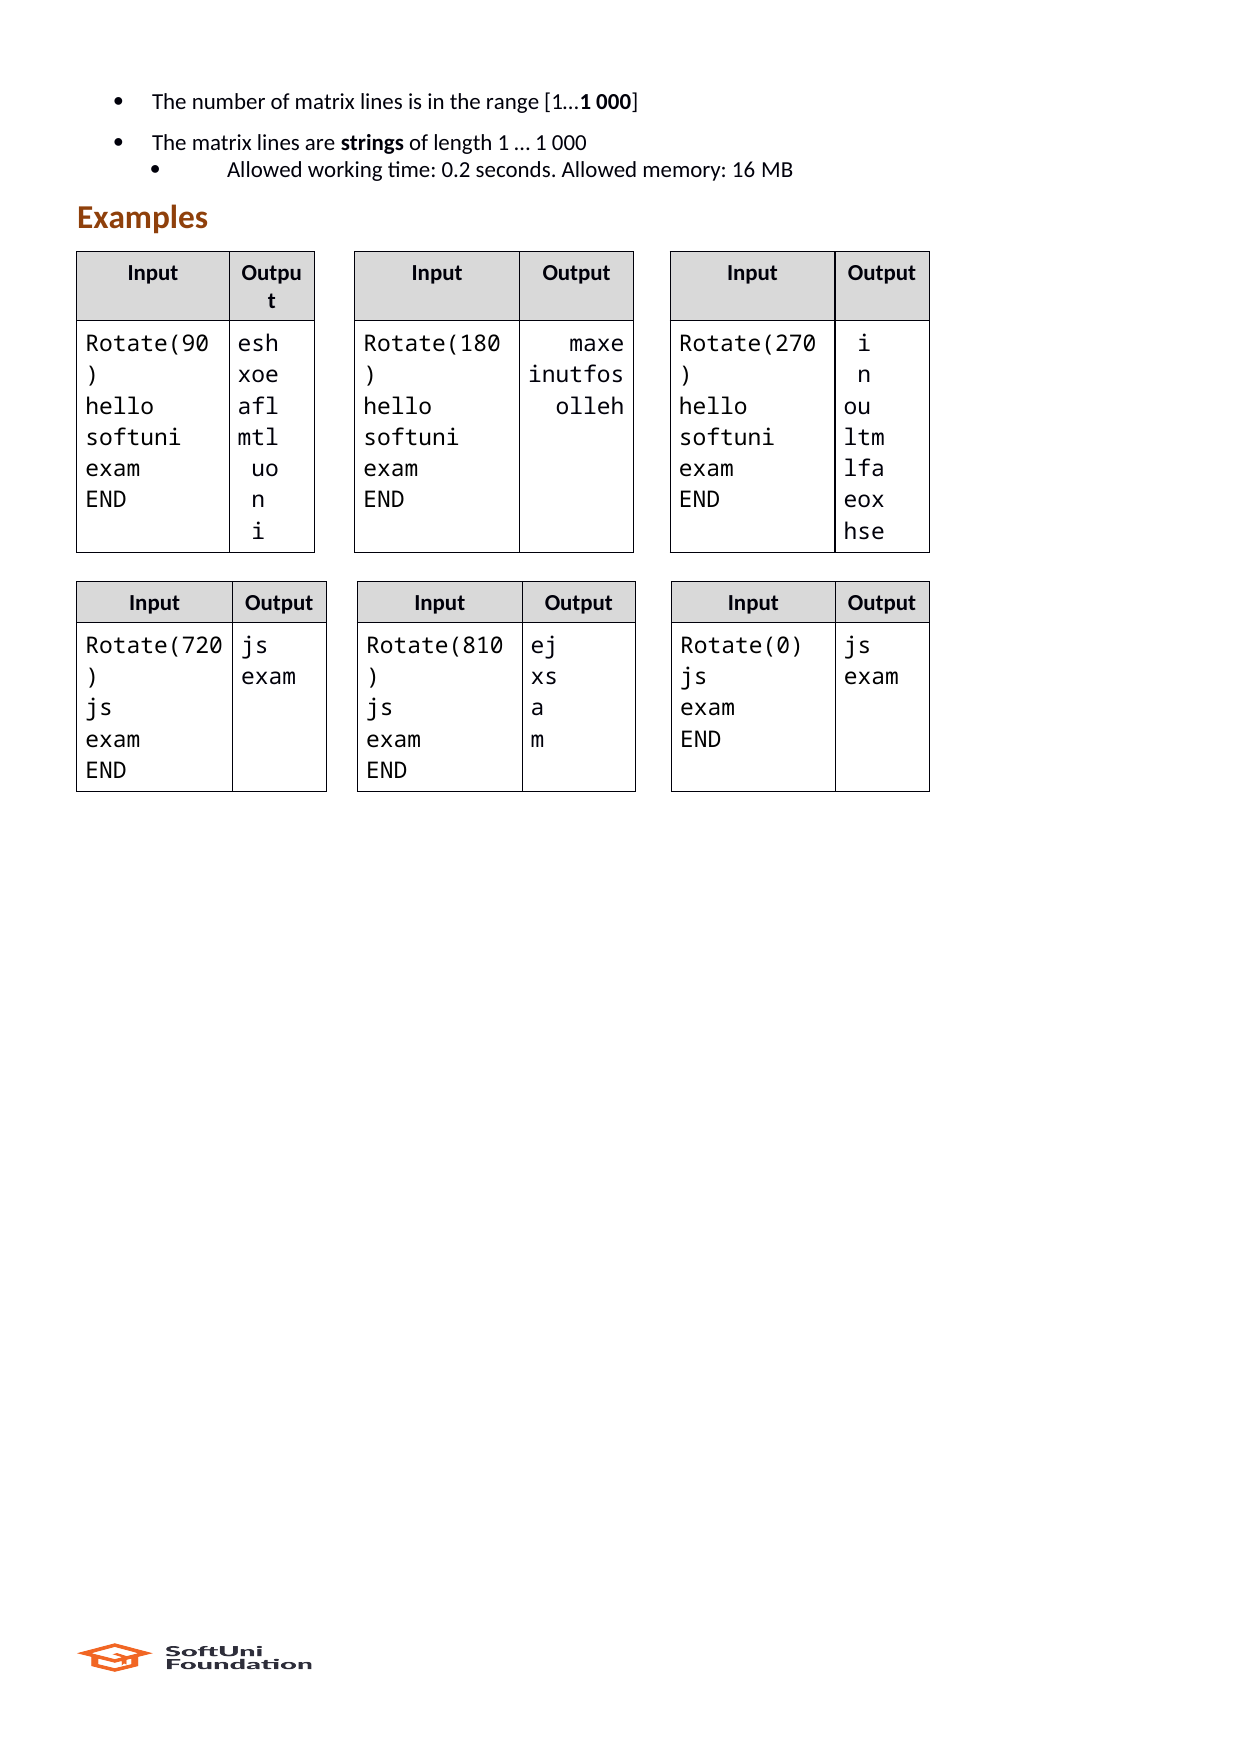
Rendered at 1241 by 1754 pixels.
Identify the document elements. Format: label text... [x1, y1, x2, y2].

table_cell i n ou ltm lfa eox hse [836, 321, 929, 552]
table_header Input [358, 582, 522, 622]
table_cell Rotate(180) hello softuni exam END [355, 321, 519, 552]
table_cell ej xs a m [523, 623, 635, 791]
list The number of matrix lines is in the range [1…1 000] [114, 87, 1163, 115]
table_header Output [520, 252, 633, 320]
table_header Output [523, 582, 635, 622]
list The matrix lines are strings of length 1 … 1 000 [114, 128, 1163, 156]
table_header Input [672, 582, 835, 622]
table_header [634, 251, 670, 552]
table_cell js exam [836, 623, 929, 791]
table_header Input [671, 252, 834, 320]
table_cell Rotate(90) hello softuni exam END [77, 321, 229, 552]
table_header Output [230, 252, 314, 320]
table_header Input [77, 582, 232, 622]
table_header Output [836, 582, 929, 622]
picture [76, 1643, 312, 1672]
table_cell esh xoe afl mtl uo n i [230, 321, 314, 552]
table_cell maxe inutfos olleh [520, 321, 633, 552]
table_cell js exam [233, 623, 326, 791]
table_header [636, 581, 671, 791]
table_header Output [836, 252, 929, 320]
subtitle Examples [77, 196, 1163, 237]
list Allowed working time: 0.2 seconds. Allowed memory: 16 MB [151, 156, 1163, 184]
table_header [315, 251, 354, 552]
table_header Input [355, 252, 519, 320]
table_cell Rotate(720) js exam END [77, 623, 232, 791]
table_cell Rotate(0) js exam END [672, 623, 835, 791]
table_header Output [233, 582, 326, 622]
table_header [327, 581, 357, 791]
table_header Input [77, 252, 229, 320]
table_cell Rotate(810) js exam END [358, 623, 522, 791]
table_cell Rotate(270) hello softuni exam END [671, 321, 834, 552]
